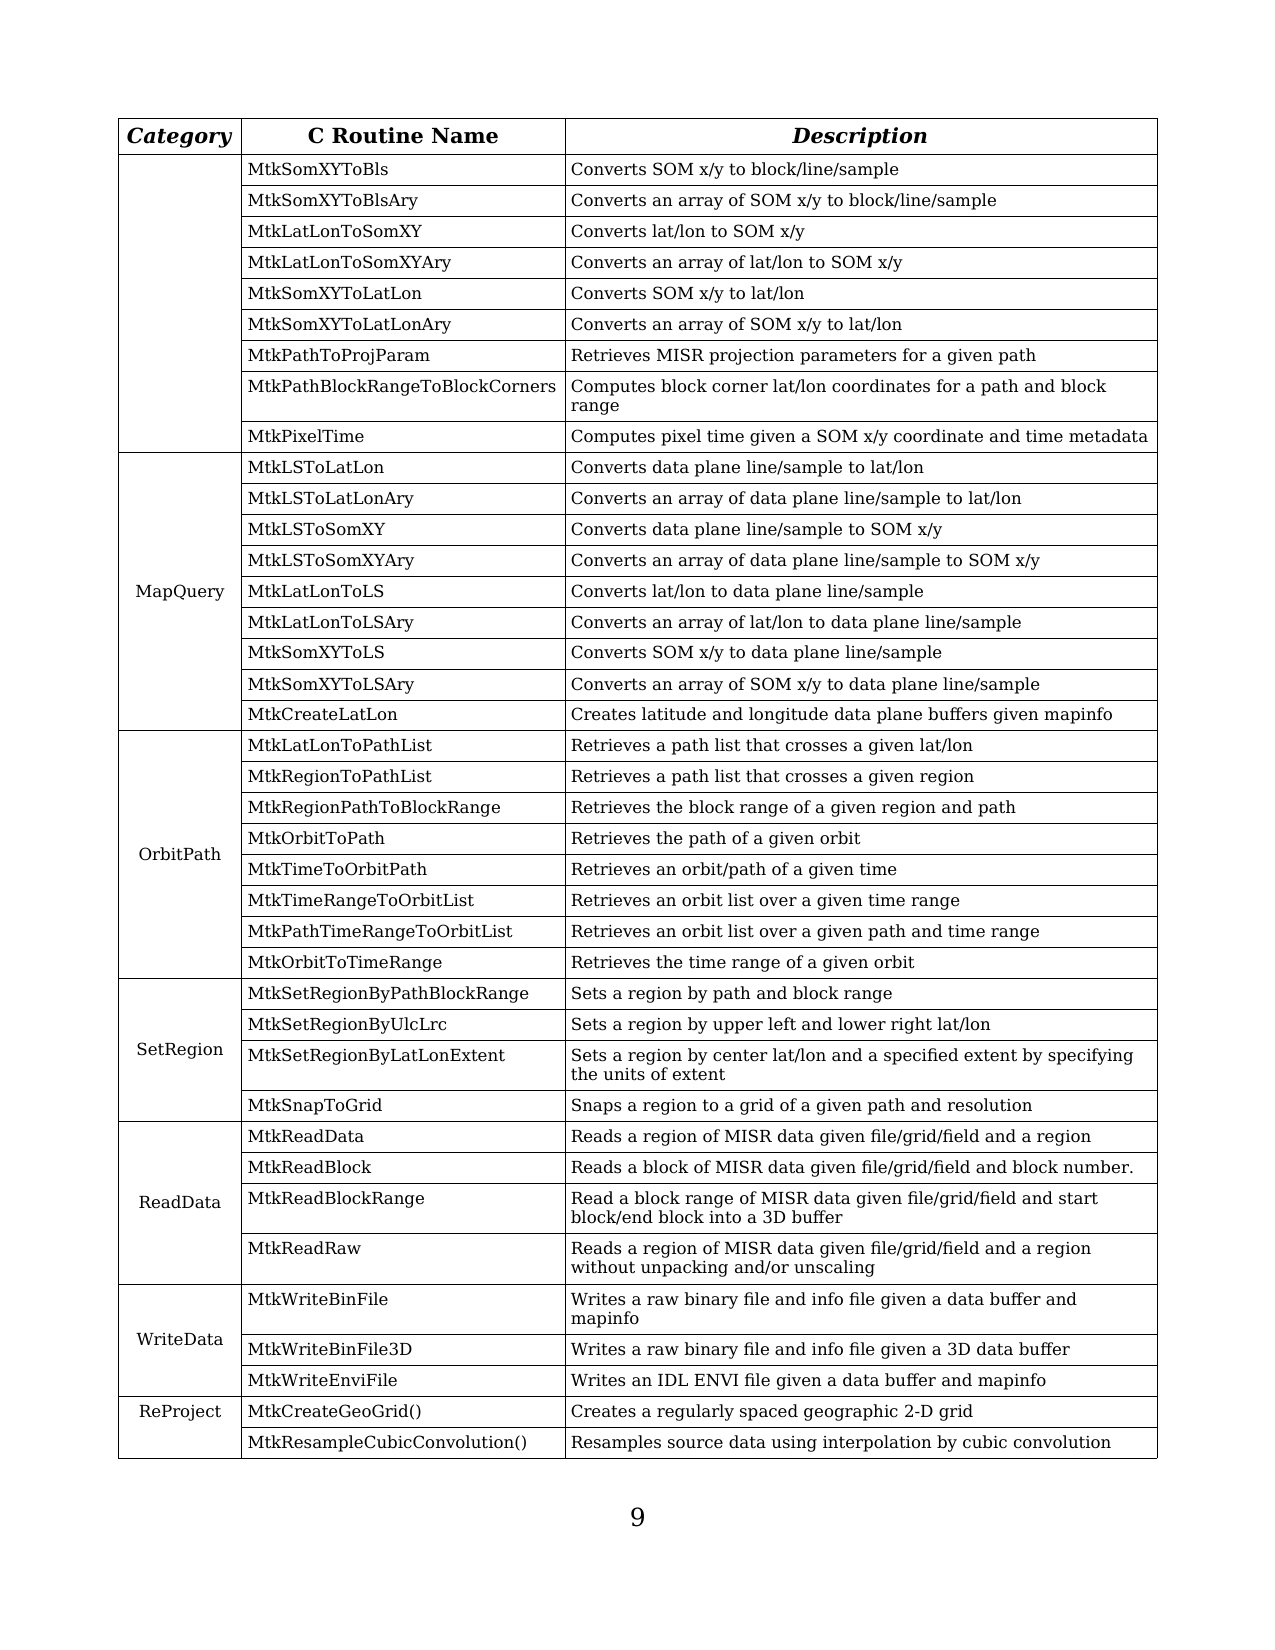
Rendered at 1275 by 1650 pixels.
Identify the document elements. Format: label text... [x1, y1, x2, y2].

table_cell Writes an IDL ENVI file given a data buffer and mapinfo [566, 1366, 1157, 1396]
table_header MtkWriteBinFile [242, 1285, 565, 1334]
table_cell WriteData [119, 1285, 241, 1396]
table_cell MtkReadBlock [242, 1153, 565, 1183]
table_cell MapQuery [119, 453, 241, 730]
table_cell Converts an array of data plane line/sample to SOM x/y [566, 546, 1157, 576]
table_header Sets a region by path and block range [566, 979, 1157, 1009]
table_header Converts data plane line/sample to lat/lon [566, 453, 1157, 483]
table_cell Converts SOM x/y to data plane line/sample [566, 639, 1157, 668]
table_cell OrbitPath [119, 731, 241, 978]
table_cell MtkLatLonToLS [242, 577, 565, 607]
table_cell Read a block range of MISR data given file/grid/field and start block/end block into a 3D buffer [566, 1184, 1157, 1233]
table_cell MtkLSToSomXYAry [242, 546, 565, 576]
table_cell MtkSetRegionByUlcLrc [242, 1010, 565, 1040]
table_cell Converts SOM x/y to block/line/sample [566, 155, 1157, 185]
table_cell [119, 155, 241, 452]
table_cell ReProject [119, 1397, 241, 1458]
table_header Reads a region of MISR data given file/grid/field and a region [566, 1122, 1157, 1152]
table_cell Writes a raw binary file and info file given a 3D data buffer [566, 1335, 1157, 1365]
table_cell MtkCreateLatLon [242, 701, 565, 730]
table_cell MtkReadBlockRange [242, 1184, 565, 1233]
table_cell Converts an array of SOM x/y to lat/lon [566, 310, 1157, 340]
table_cell MtkPathBlockRangeToBlockCorners [242, 372, 565, 421]
table_cell Converts lat/lon to data plane line/sample [566, 577, 1157, 607]
table_header MtkLSToLatLon [242, 453, 565, 483]
table_cell Converts an array of SOM x/y to block/line/sample [566, 186, 1157, 216]
table_cell MtkSomXYToLatLonAry [242, 310, 565, 340]
table_cell MtkLSToSomXY [242, 515, 565, 545]
table_cell MtkPathToProjParam [242, 341, 565, 371]
table_cell MtkPathTimeRangeToOrbitList [242, 917, 565, 947]
table_cell Converts an array of lat/lon to data plane line/sample [566, 608, 1157, 638]
table_cell Converts an array of SOM x/y to data plane line/sample [566, 670, 1157, 699]
table_header Description [566, 119, 1157, 154]
table_cell Snaps a region to a grid of a given path and resolution [566, 1091, 1157, 1121]
table_header MtkReadData [242, 1122, 565, 1152]
table_cell ReadData [119, 1122, 241, 1283]
table_cell MtkRegionPathToBlockRange [242, 793, 565, 823]
table_cell Retrieves an orbit list over a given path and time range [566, 917, 1157, 947]
table_cell Retrieves MISR projection parameters for a given path [566, 341, 1157, 371]
table_cell MtkSnapToGrid [242, 1091, 565, 1121]
table_cell SetRegion [119, 979, 241, 1121]
table_cell Creates latitude and longitude data plane buffers given mapinfo [566, 701, 1157, 730]
table_cell Reads a block of MISR data given file/grid/field and block number. [566, 1153, 1157, 1183]
table_cell Sets a region by center lat/lon and a specified extent by specifying the units of extent [566, 1041, 1157, 1090]
table_header Retrieves a path list that crosses a given lat/lon [566, 731, 1157, 761]
table_cell Retrieves an orbit/path of a given time [566, 855, 1157, 885]
table_cell Converts SOM x/y to lat/lon [566, 279, 1157, 309]
table_header Writes a raw binary file and info file given a data buffer and mapinfo [566, 1285, 1157, 1334]
table_cell MtkLSToLatLonAry [242, 484, 565, 514]
table_header MtkSetRegionByPathBlockRange [242, 979, 565, 1009]
table_cell MtkOrbitToTimeRange [242, 948, 565, 978]
table_cell Converts an array of lat/lon to SOM x/y [566, 248, 1157, 278]
table_cell Retrieves a path list that crosses a given region [566, 762, 1157, 792]
table_cell MtkLatLonToLSAry [242, 608, 565, 638]
table_cell Retrieves the path of a given orbit [566, 824, 1157, 854]
table_cell Retrieves an orbit list over a given time range [566, 886, 1157, 916]
table_cell MtkWriteBinFile3D [242, 1335, 565, 1365]
table_header C Routine Name [242, 119, 565, 154]
table_cell MtkLatLonToSomXYAry [242, 248, 565, 278]
table_header MtkLatLonToPathList [242, 731, 565, 761]
table_cell Computes block corner lat/lon coordinates for a path and block range [566, 372, 1157, 421]
table_header Creates a regularly spaced geographic 2-D grid [566, 1397, 1157, 1427]
table_cell MtkTimeRangeToOrbitList [242, 886, 565, 916]
table_header MtkCreateGeoGrid() [242, 1397, 565, 1427]
table_cell Retrieves the time range of a given orbit [566, 948, 1157, 978]
table_header Category [119, 119, 241, 154]
table_cell MtkPixelTime [242, 422, 565, 452]
table_cell MtkSomXYToBlsAry [242, 186, 565, 216]
table_cell MtkRegionToPathList [242, 762, 565, 792]
table_cell MtkResampleCubicConvolution() [242, 1428, 565, 1458]
table_cell MtkReadRaw [242, 1234, 565, 1283]
table_cell MtkOrbitToPath [242, 824, 565, 854]
table_cell MtkSomXYToLatLon [242, 279, 565, 309]
table_cell Resamples source data using interpolation by cubic convolution [566, 1428, 1157, 1458]
table_cell MtkSomXYToLS [242, 639, 565, 668]
table_cell Computes pixel time given a SOM x/y coordinate and time metadata [566, 422, 1157, 452]
table_cell MtkSetRegionByLatLonExtent [242, 1041, 565, 1090]
table_cell Retrieves the block range of a given region and path [566, 793, 1157, 823]
table_cell MtkSomXYToLSAry [242, 670, 565, 699]
table_cell Converts lat/lon to SOM x/y [566, 217, 1157, 247]
table_cell Converts an array of data plane line/sample to lat/lon [566, 484, 1157, 514]
table_cell MtkLatLonToSomXY [242, 217, 565, 247]
table_cell Converts data plane line/sample to SOM x/y [566, 515, 1157, 545]
table_cell MtkWriteEnviFile [242, 1366, 565, 1396]
table_cell MtkSomXYToBls [242, 155, 565, 185]
table_cell MtkTimeToOrbitPath [242, 855, 565, 885]
table_cell Sets a region by upper left and lower right lat/lon [566, 1010, 1157, 1040]
table_cell Reads a region of MISR data given file/grid/field and a region without unpacking and/or unscaling [566, 1234, 1157, 1283]
